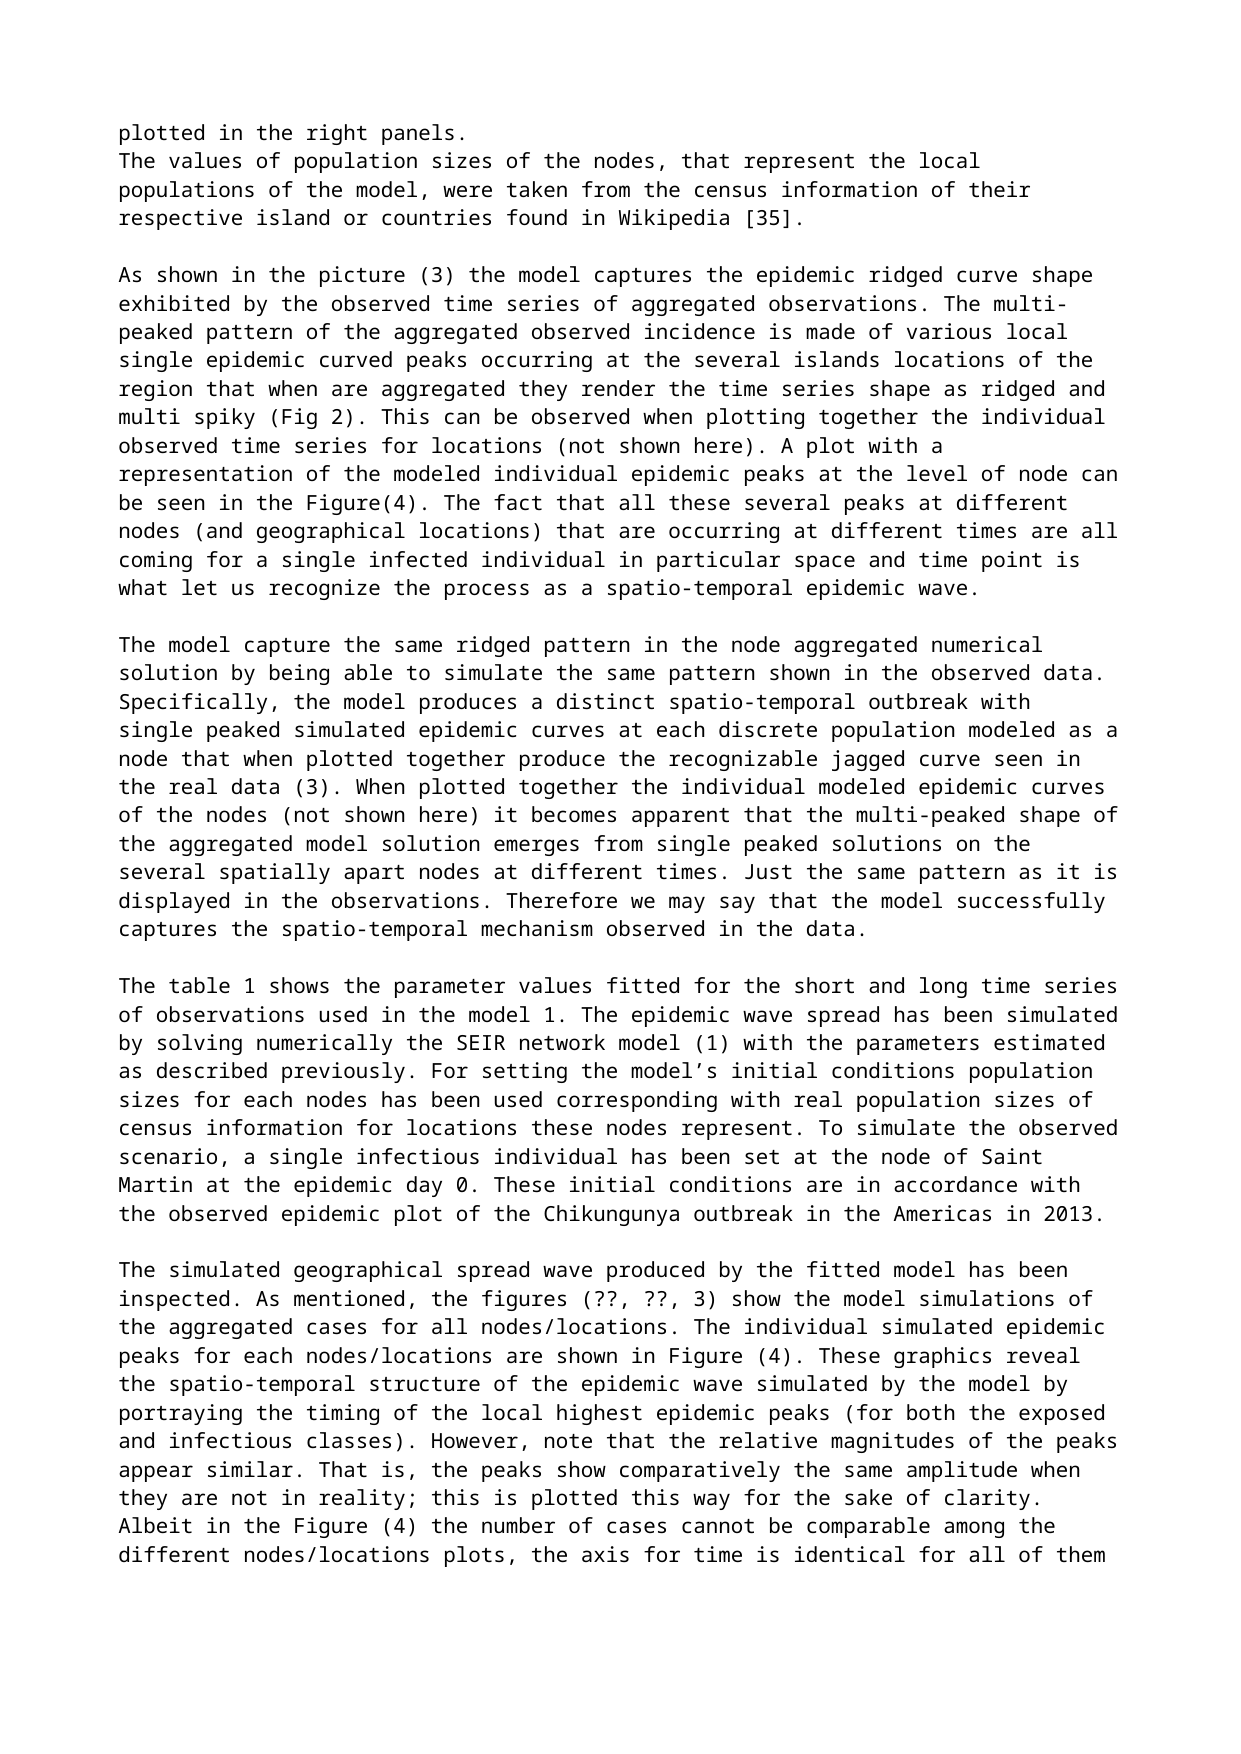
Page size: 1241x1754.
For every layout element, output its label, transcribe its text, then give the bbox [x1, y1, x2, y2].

text The model capture the same ridged pattern in the node aggregated numerical solution by being able to simulate the same pattern shown in the observed data. Specifically, the model produces a distinct spatio-temporal outbreak with [118, 630, 1122, 715]
text The table 1 shows the parameter values fitted for the short and long time series of observations used in the model 1. The epidemic wave spread has been simulated by solving numerically the SEIR network model (1) with the parameters estimated as described previously. For setting the model’s initial conditions population sizes for each nodes has been used corresponding with real population sizes of census information for locations these nodes represent. To simulate the observed scenario, a single infectious individual has been set at the node of Saint Martin at the epidemic day 0. These initial conditions are in accordance with the observed epidemic plot of the Chikungunya outbreak in the Americas in 2013. [118, 971, 1122, 1227]
text single peaked simulated epidemic curves at each discrete population modeled as a node that when plotted together produce the recognizable jagged curve seen in the real data (3). When plotted together the individual modeled epidemic curves of the nodes (not shown here) it becomes apparent that the multi-peaked shape of the aggregated model solution emerges from single peaked solutions on the several spatially apart nodes at different times. Just the same pattern as it is displayed in the observations. Therefore we may say that the model successfully captures the spatio-temporal mechanism observed in the data. [118, 715, 1122, 943]
text The values of population sizes of the nodes, that represent the local populations of the model, were taken from the census information of their respective island or countries found in Wikipedia [35]. [118, 147, 1122, 232]
text As shown in the picture (3) the model captures the epidemic ridged curve shape exhibited by the observed time series of aggregated observations. The multi-peaked pattern of the aggregated observed incidence is made of various local single epidemic curved peaks occurring at the several islands locations of the region that when are aggregated they render the time series shape as ridged and multi spiky (Fig 2). This can be observed when plotting together the individual observed time series for locations (not shown here). A plot with a representation of the modeled individual epidemic peaks at the level of node can be seen in the Figure(4). The fact that all these several peaks at different nodes (and geographical locations) that are occurring at different times are all coming for a single infected individual in particular space and time point is what let us recognize the process as a spatio-temporal epidemic wave. [118, 260, 1122, 602]
text plotted in the right panels. [118, 118, 1122, 147]
text The simulated geographical spread wave produced by the fitted model has been inspected. As mentioned, the figures (??, ??, 3) show the model simulations of the aggregated cases for all nodes/locations. The individual simulated epidemic peaks for each nodes/locations are shown in Figure (4). These graphics reveal the spatio-temporal structure of the epidemic wave simulated by the model by portraying the timing of the local highest epidemic peaks (for both the exposed and infectious classes). However, note that the relative magnitudes of the peaks appear similar. That is, the peaks show comparatively the same amplitude when they are not in reality; this is plotted this way for the sake of clarity. Albeit in the Figure (4) the number of cases cannot be comparable among the different nodes/locations plots, the axis for time is identical for all of them [118, 1256, 1122, 1568]
